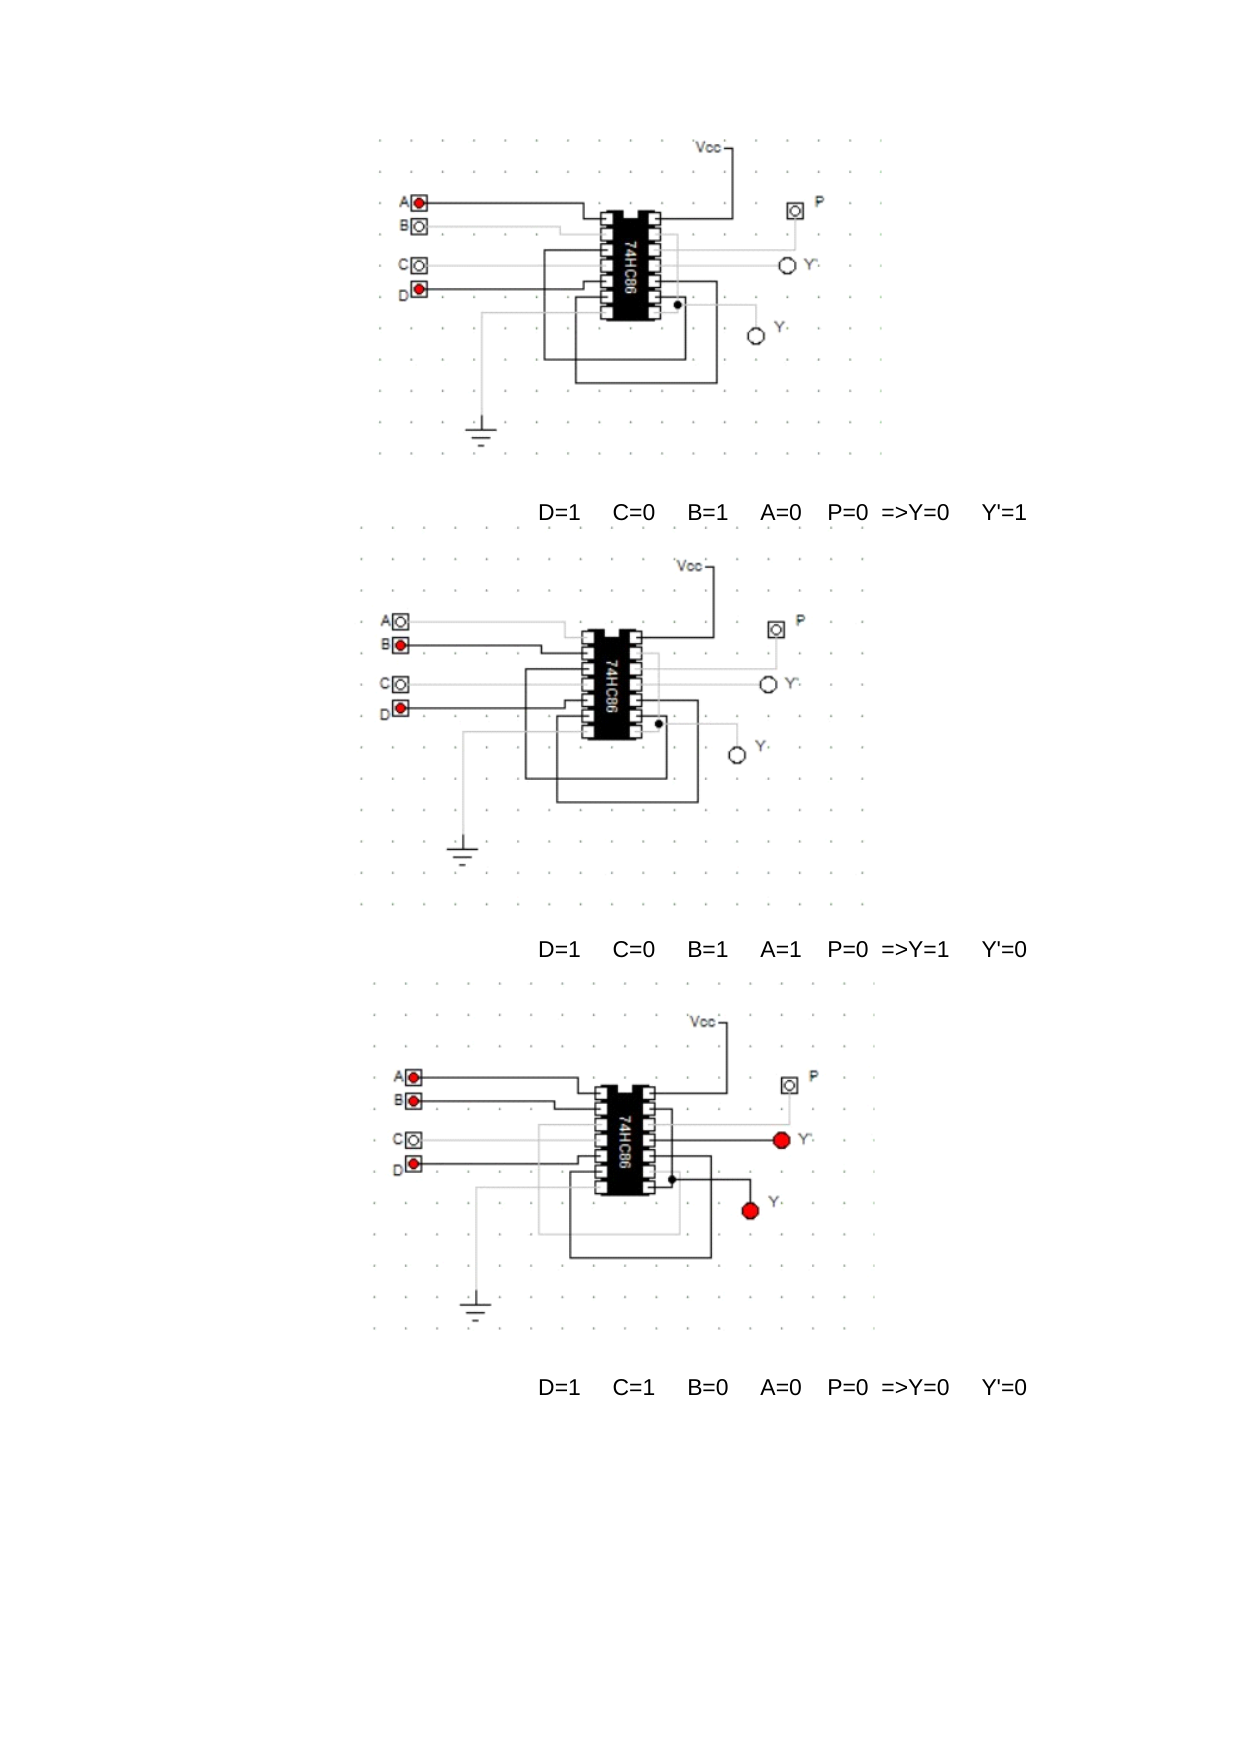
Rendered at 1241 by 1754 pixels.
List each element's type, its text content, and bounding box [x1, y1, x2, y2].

text D=1 C=0 B=1 A=1 P=0 =>Y=1 Y'=0 [118, 936, 1122, 962]
text D=1 C=0 B=1 A=0 P=0 =>Y=0 Y'=1 [118, 499, 1122, 525]
text D=1 C=1 B=0 A=0 P=0 =>Y=0 Y'=0 [118, 1374, 1122, 1400]
